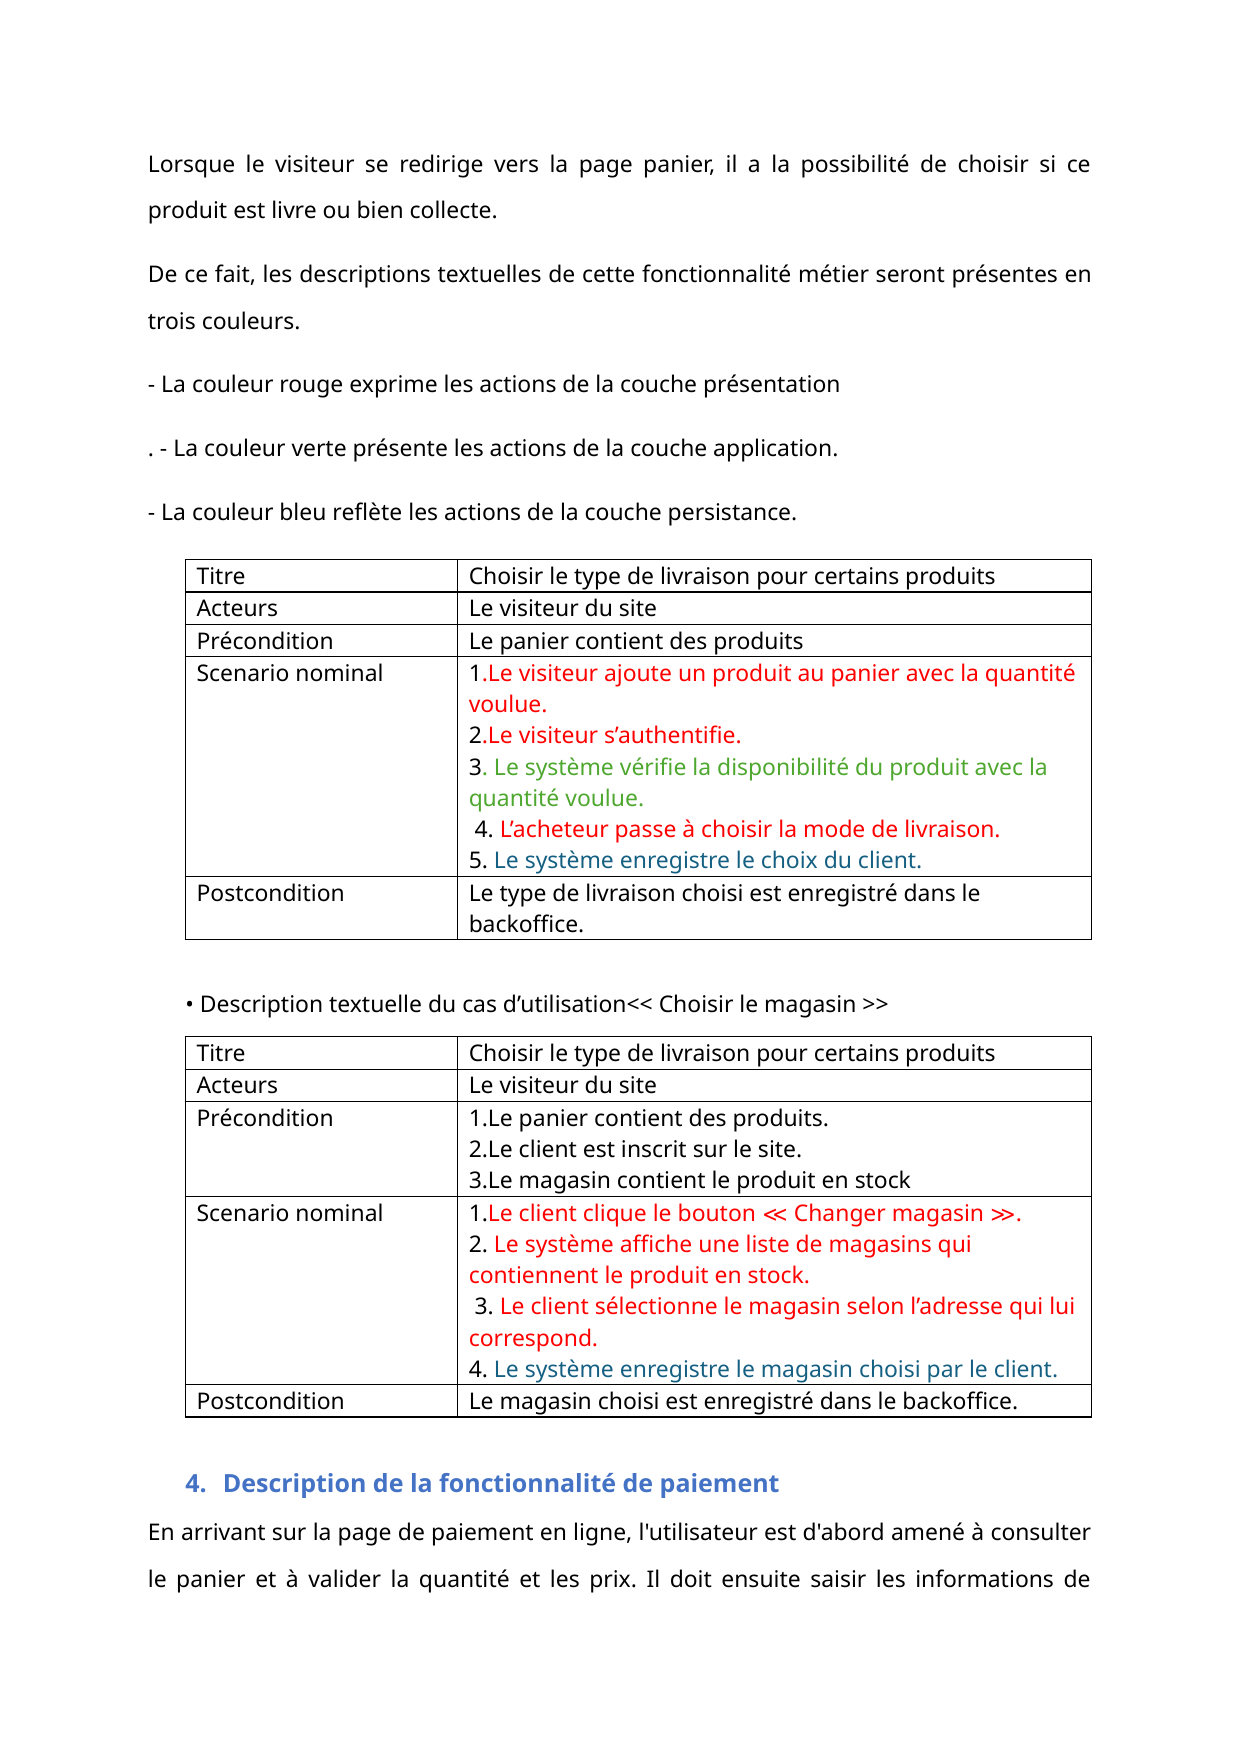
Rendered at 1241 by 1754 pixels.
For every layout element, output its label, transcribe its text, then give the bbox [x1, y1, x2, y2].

table_cell Précondition [186, 625, 457, 656]
table_cell Postcondition [186, 877, 457, 939]
table_cell Le visiteur du site [458, 1070, 1091, 1101]
table_cell 1.Le client clique le bouton ≪ Changer magasin ≫. 2. Le système affiche une liste de magasins qui contiennent le produit en stock. 3. Le client sélectionne le magasin selon l’adresse qui lui correspond. 4. Le système enregistre le magasin choisi par le client. [458, 1197, 1091, 1384]
table_cell 1.Le panier contient des produits. 2.Le client est inscrit sur le site. 3.Le magasin contient le produit en stock [458, 1102, 1091, 1196]
table_cell Postcondition [186, 1385, 457, 1416]
text • Description textuelle du cas d’utilisation<< Choisir le magasin >> [185, 988, 1093, 1019]
text En arrivant sur la page de paiement en ligne, l'utilisateur est d'abord amené à consulter le panier et à valider la quantité et les prix. Il doit ensuite saisir les informations de [148, 1516, 1093, 1594]
text - La couleur bleu reflète les actions de la couche persistance. [148, 496, 1093, 527]
text - La couleur rouge exprime les actions de la couche présentation [148, 368, 1093, 400]
text Lorsque le visiteur se redirige vers la page panier, il a la possibilité de choisir si ce produit est livre ou bien collecte. [148, 148, 1093, 226]
table_header Titre [186, 560, 457, 591]
table_header Choisir le type de livraison pour certains produits [458, 1037, 1091, 1068]
table_cell Scenario nominal [186, 657, 457, 876]
table_cell Le type de livraison choisi est enregistré dans le backoffice. [458, 877, 1091, 939]
text De ce fait, les descriptions textuelles de cette fonctionnalité métier seront présentes en trois couleurs. [148, 258, 1093, 336]
list Description de la fonctionnalité de paiement [185, 1465, 1093, 1499]
table_cell Le visiteur du site [458, 593, 1091, 624]
table_header Titre [186, 1037, 457, 1068]
table_cell Acteurs [186, 1070, 457, 1101]
text . - La couleur verte présente les actions de la couche application. [148, 432, 1093, 463]
table_cell Scenario nominal [186, 1197, 457, 1384]
table_header Choisir le type de livraison pour certains produits [458, 560, 1091, 591]
table_cell Précondition [186, 1102, 457, 1196]
table_cell Le panier contient des produits [458, 625, 1091, 656]
table_cell Le magasin choisi est enregistré dans le backoffice. [458, 1385, 1091, 1416]
table_cell Acteurs [186, 593, 457, 624]
table_cell 1.Le visiteur ajoute un produit au panier avec la quantité voulue. 2.Le visiteur s’authentifie. 3. Le système vérifie la disponibilité du produit avec la quantité voulue. 4. L’acheteur passe à choisir la mode de livraison. 5. Le système enregistre le choix du client. [458, 657, 1091, 876]
